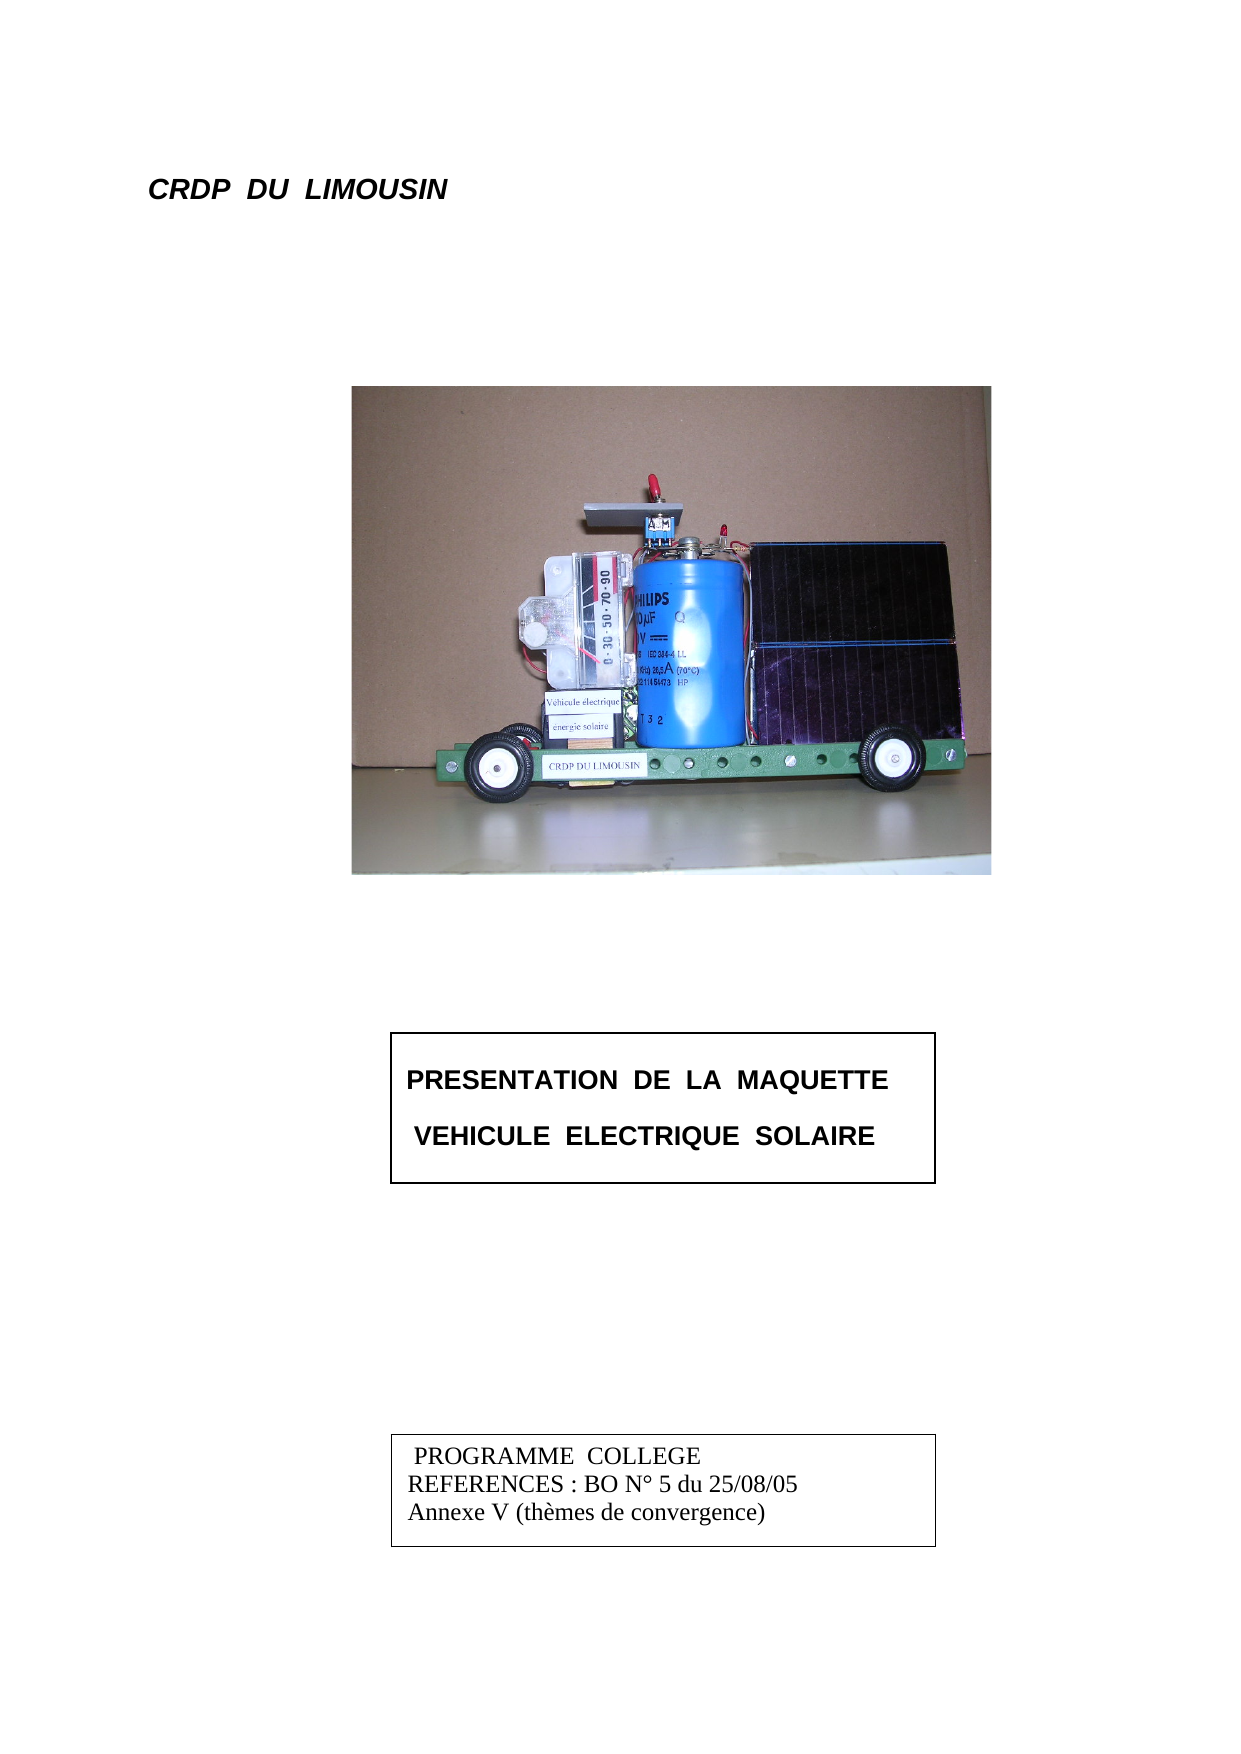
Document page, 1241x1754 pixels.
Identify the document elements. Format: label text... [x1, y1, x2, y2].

text REFERENCES : BO N° 5 du 25/08/05 [407, 1470, 919, 1498]
picture [351, 386, 992, 875]
text PROGRAMME COLLEGE [407, 1442, 919, 1470]
subtitle CRDP DU LIMOUSIN [148, 173, 1092, 205]
text Annexe V (thèmes de convergence) [407, 1498, 919, 1526]
